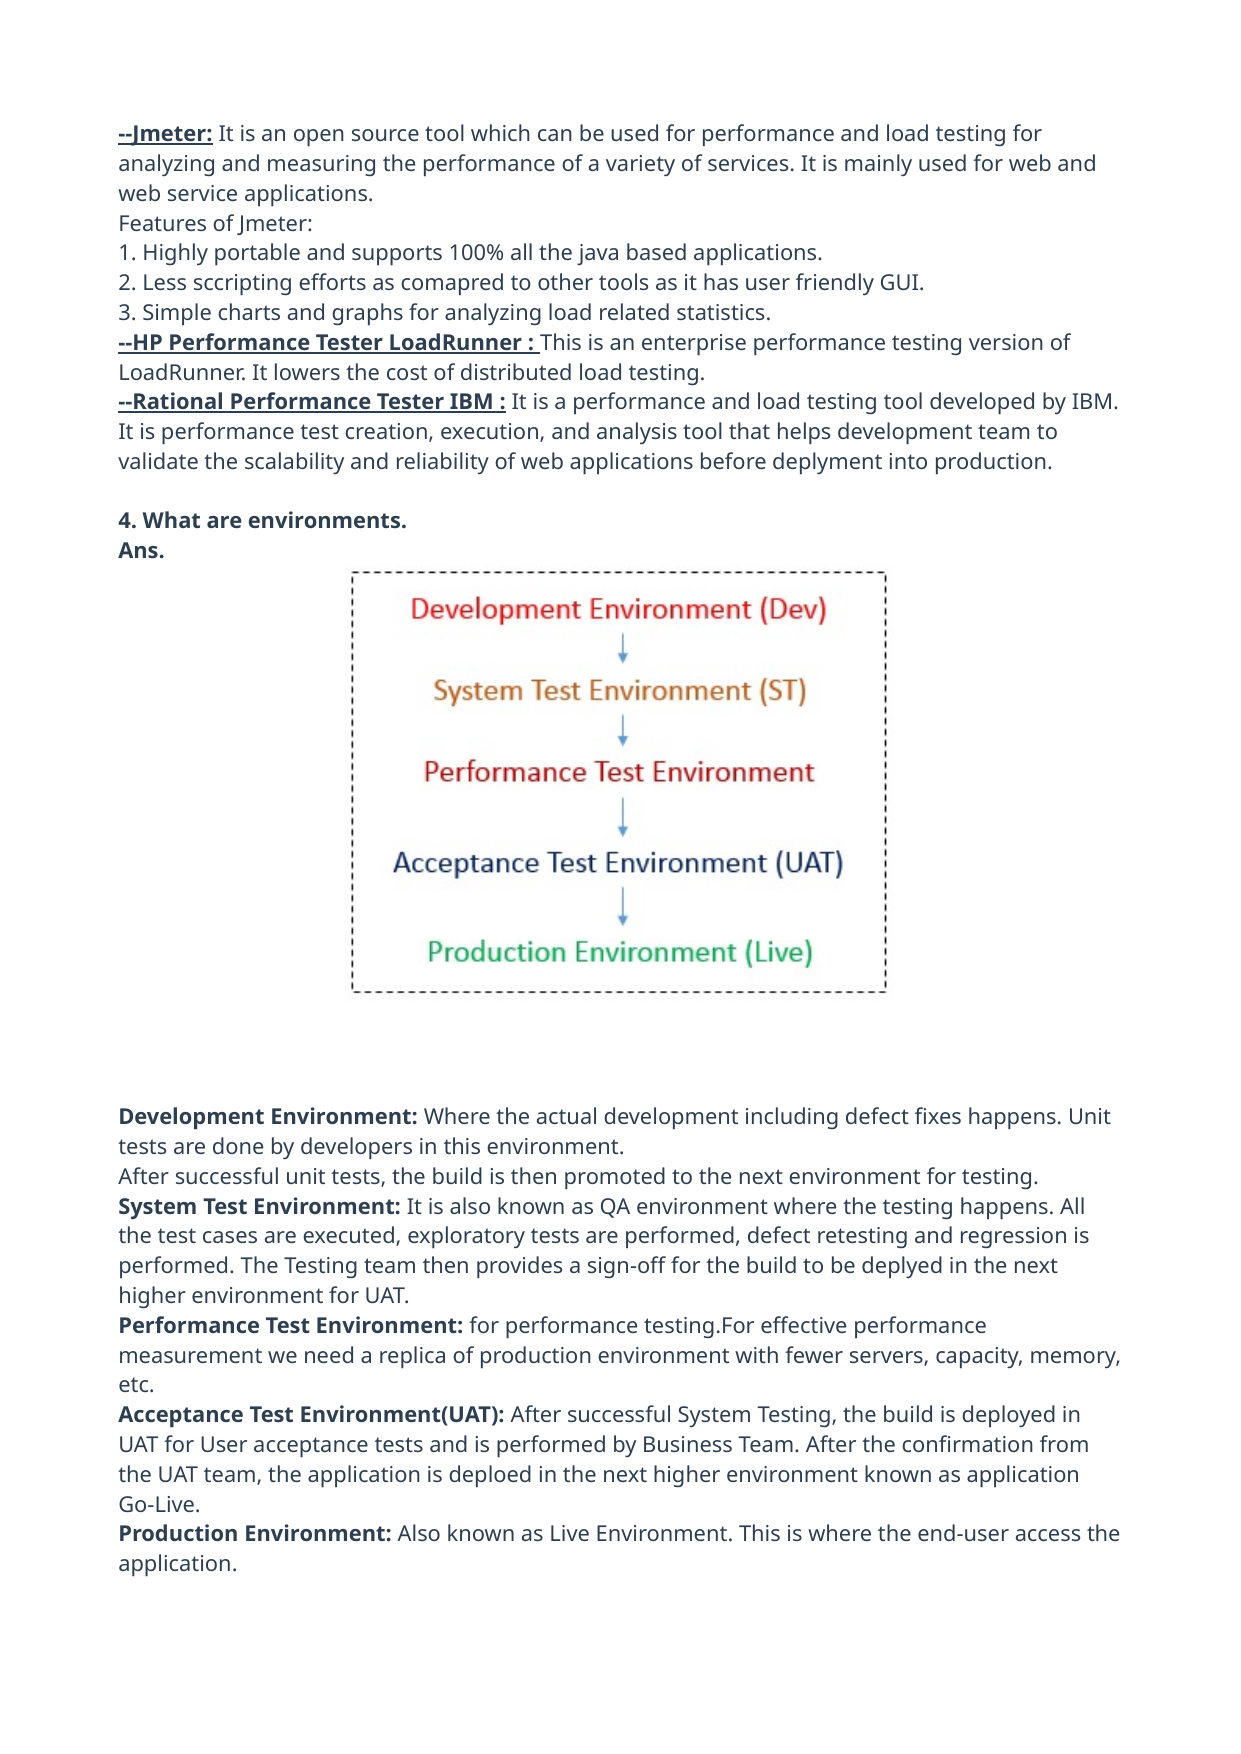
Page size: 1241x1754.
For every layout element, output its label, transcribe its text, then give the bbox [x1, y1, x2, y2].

text System Test Environment: It is also known as QA environment where the testing happens. All the test cases are executed, exploratory tests are performed, defect retesting and regression is performed. The Testing team then provides a sign-off for the build to be deplyed in the next higher environment for UAT. [118, 1191, 1122, 1310]
text --HP Performance Tester LoadRunner : This is an enterprise performance testing version of LoadRunner. It lowers the cost of distributed load testing. [118, 327, 1122, 386]
text 1. Highly portable and supports 100% all the java based applications. [118, 237, 1122, 267]
text Performance Test Environment: for performance testing.For effective performance measurement we need a replica of production environment with fewer servers, capacity, memory, etc. [118, 1310, 1122, 1399]
text 2. Less sccripting efforts as comapred to other tools as it has user friendly GUI. [118, 267, 1122, 297]
picture [344, 565, 896, 1001]
text 3. Simple charts and graphs for analyzing load related statistics. [118, 297, 1122, 327]
text --Jmeter: It is an open source tool which can be used for performance and load testing for analyzing and measuring the performance of a variety of services. It is mainly used for web and web service applications. [118, 118, 1122, 207]
text 4. What are environments. [118, 505, 1122, 535]
text --Rational Performance Tester IBM : It is a performance and load testing tool developed by IBM. It is performance test creation, execution, and analysis tool that helps development team to validate the scalability and reliability of web applications before deplyment into production. [118, 386, 1122, 476]
text After successful unit tests, the build is then promoted to the next environment for testing. [118, 1161, 1122, 1191]
text Ans. [118, 535, 1122, 565]
text Acceptance Test Environment(UAT): After successful System Testing, the build is deployed in UAT for User acceptance tests and is performed by Business Team. After the confirmation from the UAT team, the application is deploed in the next higher environment known as application Go-Live. [118, 1399, 1122, 1518]
text Features of Jmeter: [118, 207, 1122, 237]
text Production Environment: Also known as Live Environment. This is where the end-user access the application. [118, 1518, 1122, 1578]
text Development Environment: Where the actual development including defect fixes happens. Unit tests are done by developers in this environment. [118, 1101, 1122, 1161]
